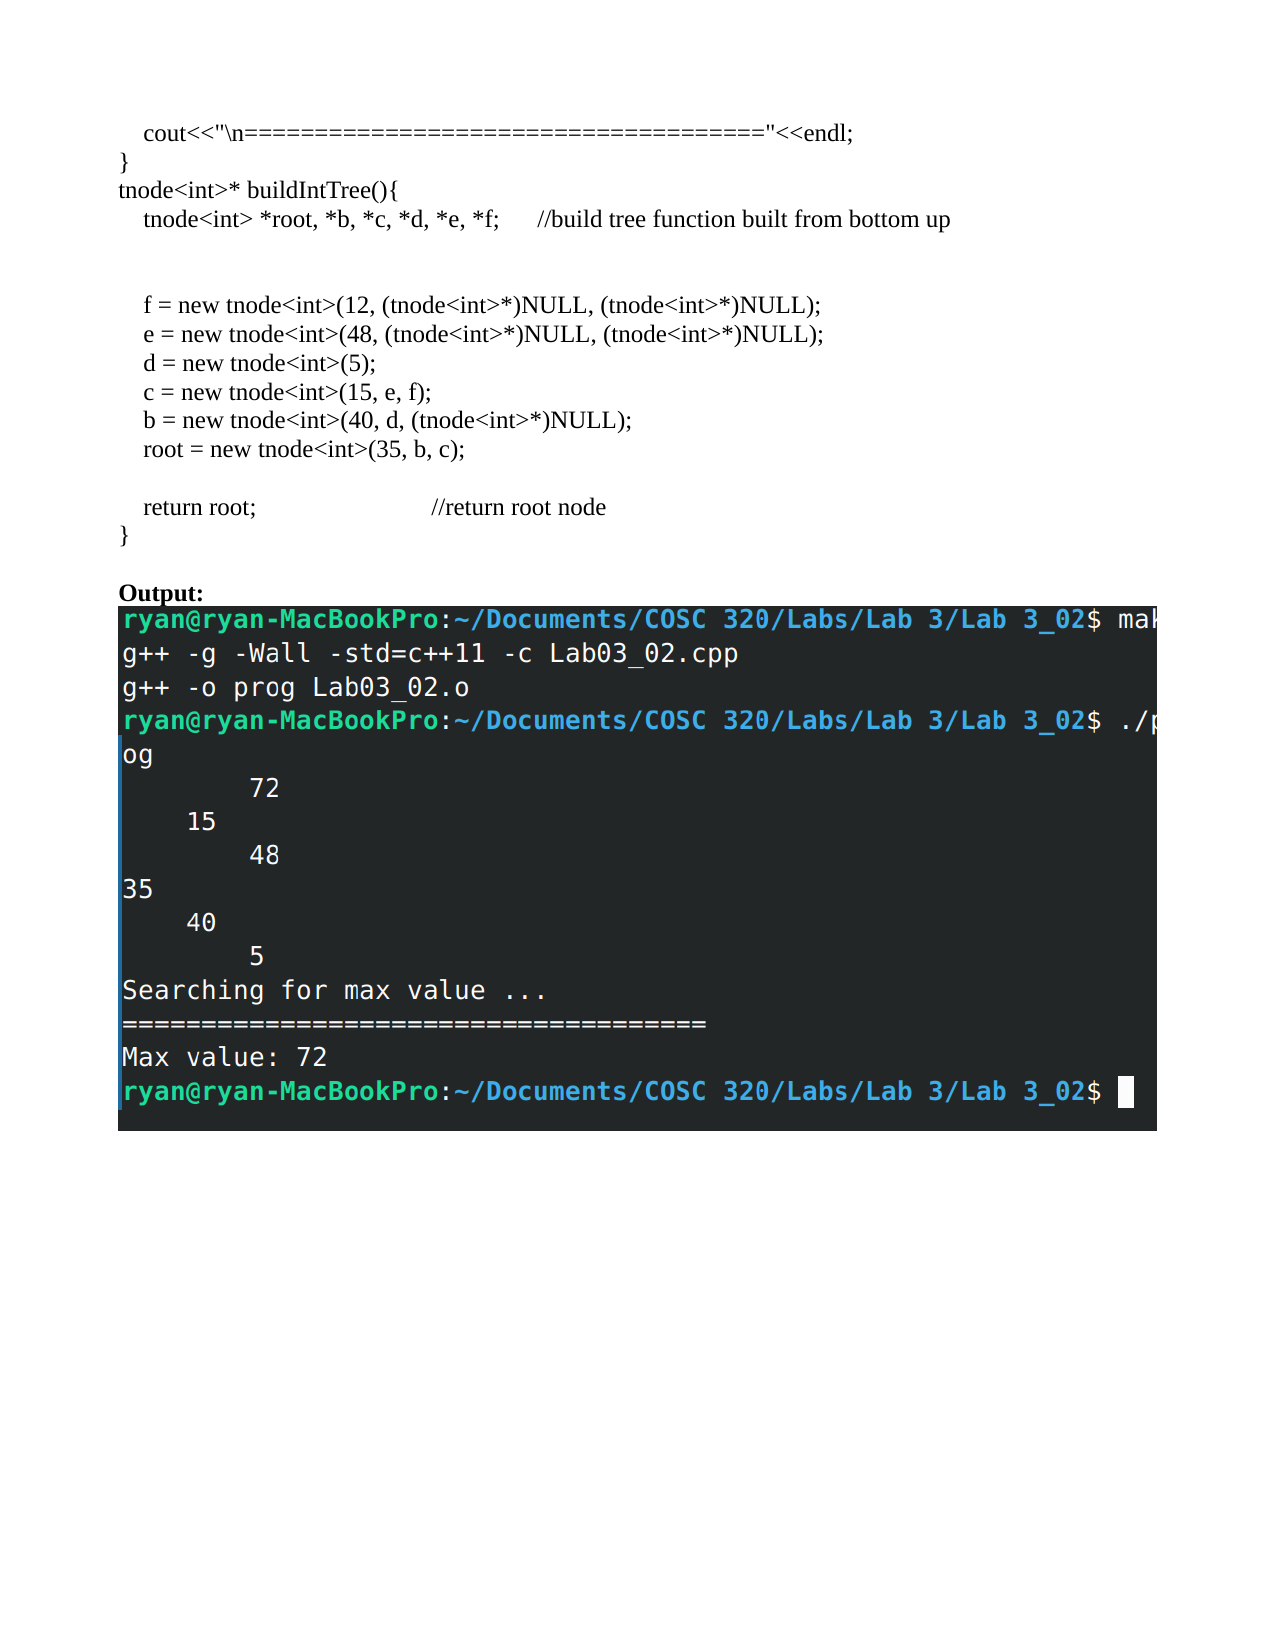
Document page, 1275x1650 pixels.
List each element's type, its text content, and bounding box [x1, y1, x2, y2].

text } [118, 521, 1157, 549]
text return root; //return root node [118, 492, 1157, 521]
text e = new tnode<int>(48, (tnode<int>*)NULL, (tnode<int>*)NULL); [118, 319, 1157, 348]
text cout<<"\n====================================="<<endl; [118, 118, 1157, 147]
text b = new tnode<int>(40, d, (tnode<int>*)NULL); [118, 406, 1157, 434]
text d = new tnode<int>(5); [118, 348, 1157, 377]
text root = new tnode<int>(35, b, c); [118, 434, 1157, 463]
text c = new tnode<int>(15, e, f); [118, 377, 1157, 406]
text tnode<int>* buildIntTree(){ [118, 176, 1157, 204]
text } [118, 147, 1157, 176]
picture [118, 606, 1157, 1131]
text f = new tnode<int>(12, (tnode<int>*)NULL, (tnode<int>*)NULL); [118, 291, 1157, 319]
text Output: [118, 578, 1157, 606]
text tnode<int> *root, *b, *c, *d, *e, *f; //build tree function built from bottom up [118, 204, 1157, 233]
